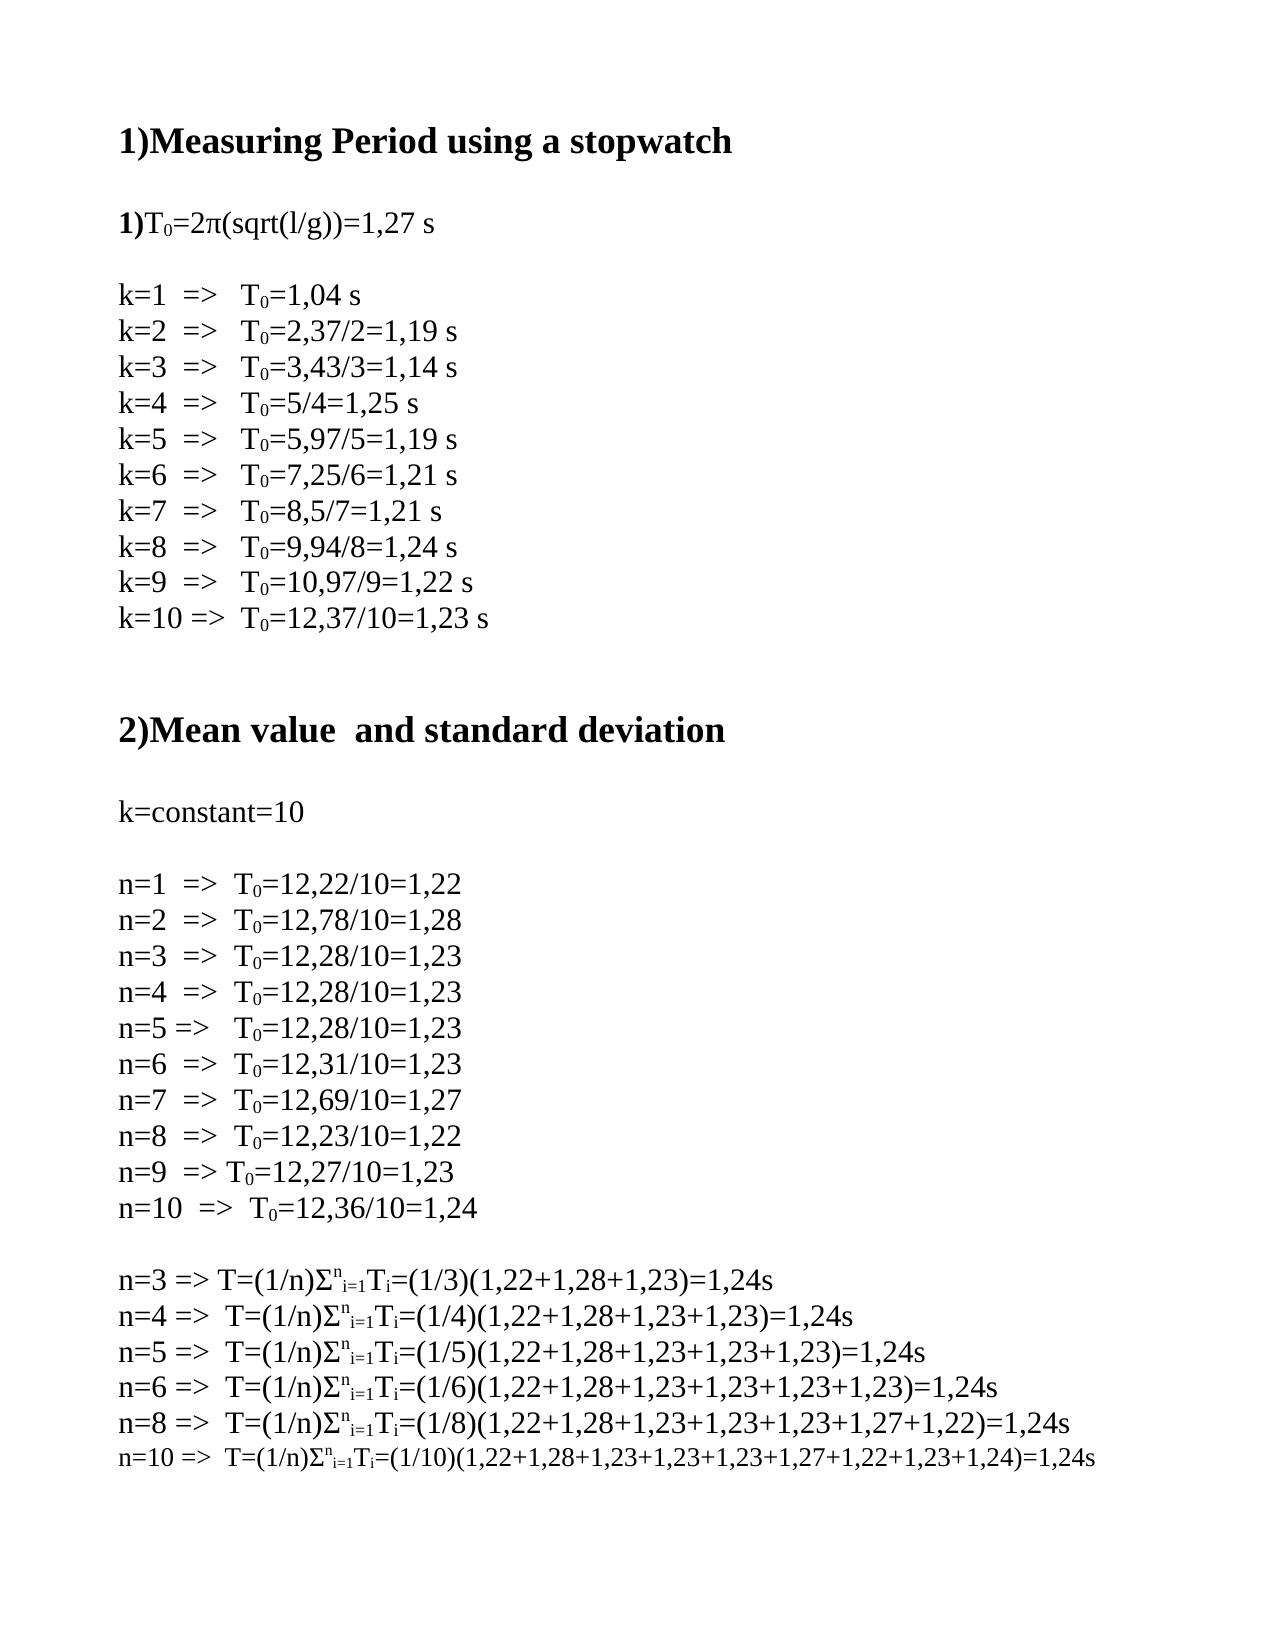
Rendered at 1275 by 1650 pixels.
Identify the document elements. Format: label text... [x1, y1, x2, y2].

text n=8 => T0=12,23/10=1,22 [118, 1117, 1157, 1153]
text n=2 => T0=12,78/10=1,28 [118, 902, 1157, 937]
text k=4 => T0=5/4=1,25 s [118, 384, 1157, 420]
text n=6 => T=(1/n)Σni=1Ti=(1/6)(1,22+1,28+1,23+1,23+1,23+1,23)=1,24s [118, 1369, 1157, 1405]
text k=3 => T0=3,43/3=1,14 s [118, 348, 1157, 384]
text 2)Mean value and standard deviation [118, 707, 1157, 751]
text k=2 => T0=2,37/2=1,19 s [118, 312, 1157, 348]
text n=9 => T0=12,27/10=1,23 [118, 1153, 1157, 1189]
text k=7 => T0=8,5/7=1,21 s [118, 492, 1157, 528]
text n=3 => T=(1/n)Σni=1Ti=(1/3)(1,22+1,28+1,23)=1,24s [118, 1261, 1157, 1297]
text n=8 => T=(1/n)Σni=1Ti=(1/8)(1,22+1,28+1,23+1,23+1,23+1,27+1,22)=1,24s [118, 1405, 1157, 1441]
text k=constant=10 [118, 794, 1157, 830]
text n=5 => T=(1/n)Σni=1Ti=(1/5)(1,22+1,28+1,23+1,23+1,23)=1,24s [118, 1333, 1157, 1369]
text k=1 => T0=1,04 s [118, 276, 1157, 312]
text 1)T0=2π(sqrt(l/g))=1,27 s [118, 204, 1157, 240]
text n=6 => T0=12,31/10=1,23 [118, 1045, 1157, 1081]
text k=10 => T0=12,37/10=1,23 s [118, 600, 1157, 636]
text n=10 => T0=12,36/10=1,24 [118, 1189, 1157, 1225]
text n=4 => T0=12,28/10=1,23 [118, 973, 1157, 1009]
text n=5 => T0=12,28/10=1,23 [118, 1009, 1157, 1045]
text n=3 => T0=12,28/10=1,23 [118, 937, 1157, 973]
text n=10 => T=(1/n)Σni=1Ti=(1/10)(1,22+1,28+1,23+1,23+1,23+1,27+1,22+1,23+1,24)=1,24s [118, 1441, 1157, 1472]
text n=1 => T0=12,22/10=1,22 [118, 866, 1157, 902]
text k=5 => T0=5,97/5=1,19 s [118, 420, 1157, 456]
text n=4 => T=(1/n)Σni=1Ti=(1/4)(1,22+1,28+1,23+1,23)=1,24s [118, 1297, 1157, 1333]
text k=8 => T0=9,94/8=1,24 s [118, 528, 1157, 564]
text k=9 => T0=10,97/9=1,22 s [118, 564, 1157, 600]
text n=7 => T0=12,69/10=1,27 [118, 1081, 1157, 1117]
text 1)Measuring Period using a stopwatch [118, 118, 1157, 161]
text k=6 => T0=7,25/6=1,21 s [118, 456, 1157, 492]
